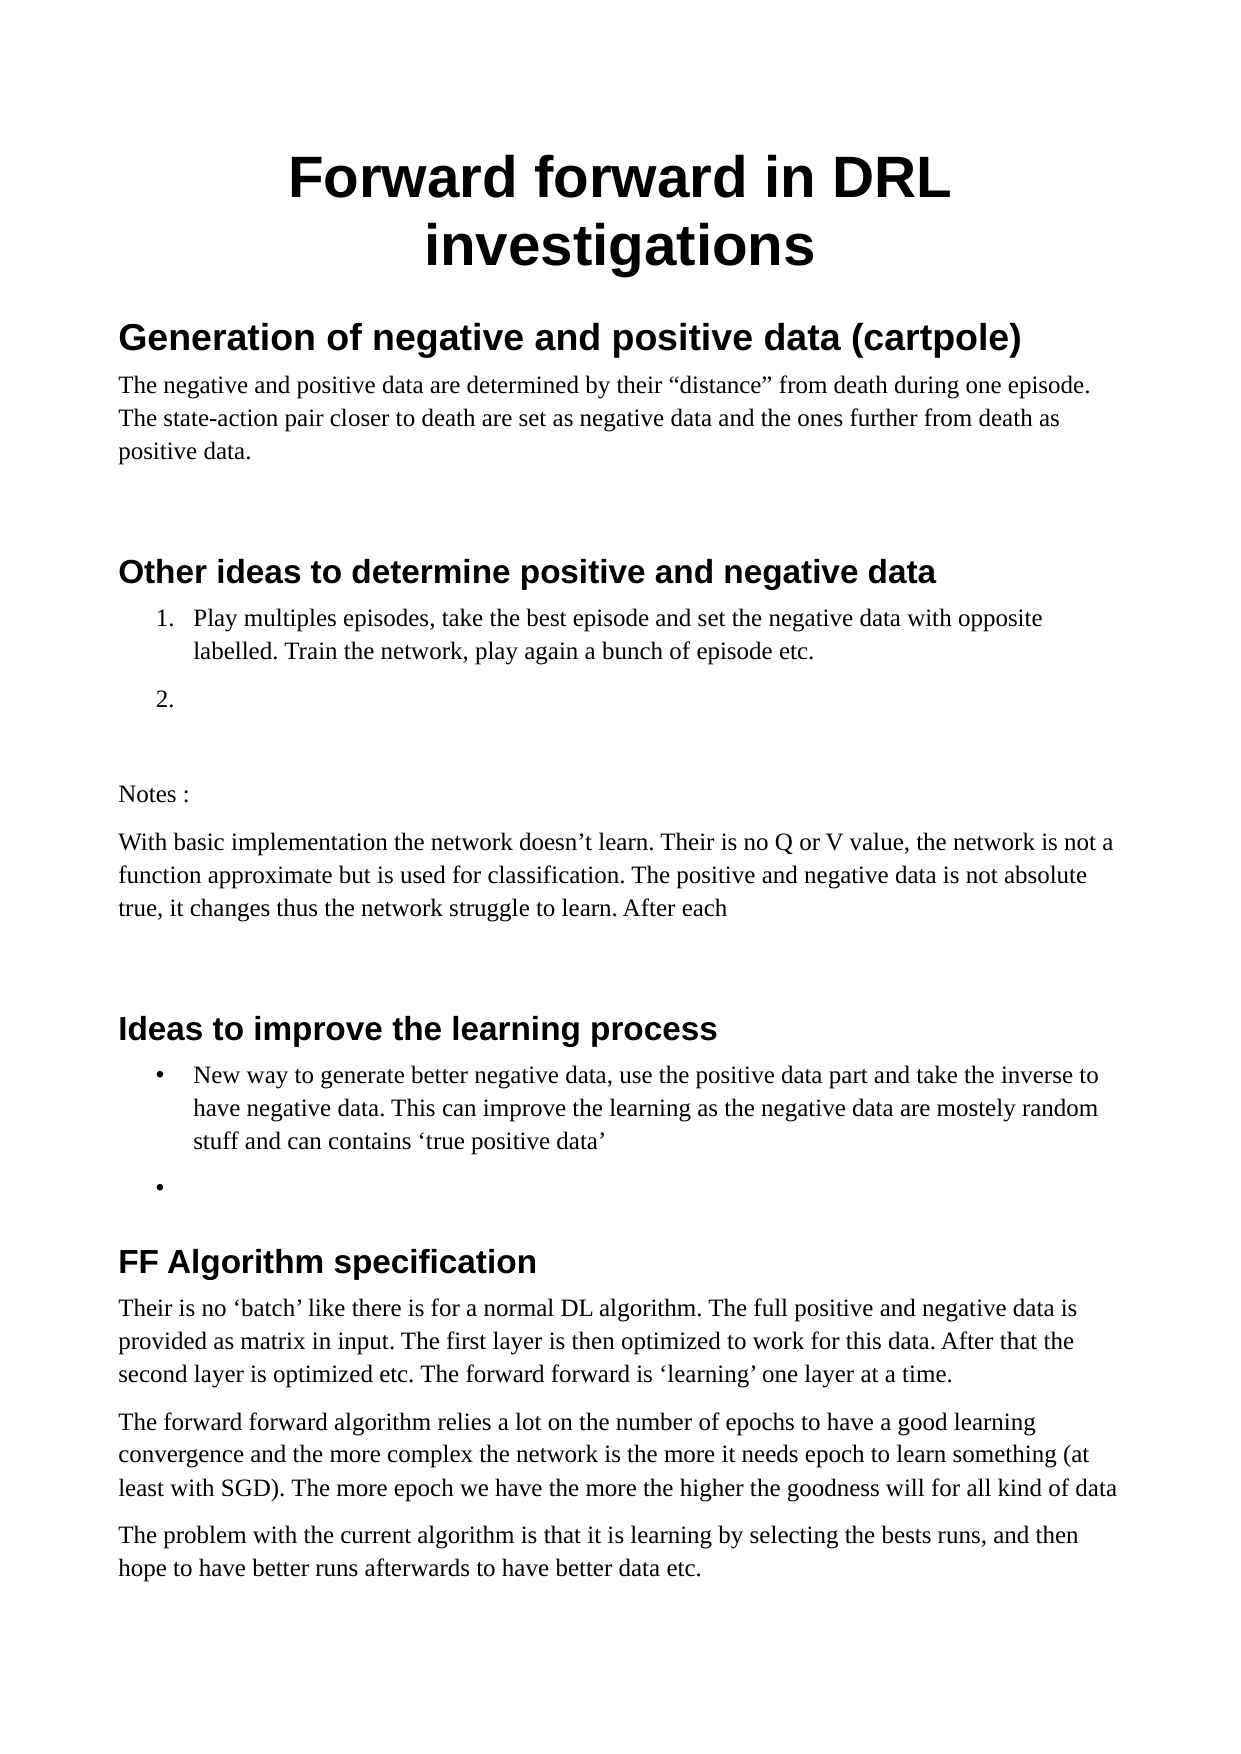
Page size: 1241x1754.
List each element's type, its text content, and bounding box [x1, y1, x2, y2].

subtitle Ideas to improve the learning process [118, 1009, 1122, 1047]
subtitle Generation of negative and positive data (cartpole) [118, 315, 1122, 358]
subtitle Other ideas to determine positive and negative data [118, 552, 1122, 591]
title Forward forward in DRL investigations [118, 143, 1122, 277]
text Notes : [118, 779, 1122, 808]
subtitle FF Algorithm specification [118, 1242, 1122, 1280]
text With basic implementation the network doesn’t learn. Their is no Q or V value, the network is not a function approximate but is used for classification. The positive and negative data is not absolute true, it changes thus the network struggle to learn. After each [118, 827, 1122, 922]
list New way to generate better negative data, use the positive data part and take the inverse to have negative data. This can improve the learning as the negative data are mostely random stuff and can contains ‘true positive data’ [156, 1060, 1122, 1155]
text The problem with the current algorithm is that it is learning by selecting the bests runs, and then hope to have better runs afterwards to have better data etc. [118, 1520, 1122, 1582]
text The negative and positive data are determined by their “distance” from death during one episode. The state-action pair closer to death are set as negative data and the ones further from death as positive data. [118, 370, 1122, 465]
text Their is no ‘batch’ like there is for a normal DL algorithm. The full positive and negative data is provided as matrix in input. The first layer is then optimized to work for this data. After that the second layer is optimized etc. The forward forward is ‘learning’ one layer at a time. [118, 1293, 1122, 1388]
text The forward forward algorithm relies a lot on the number of epochs to have a good learning convergence and the more complex the network is the more it needs epoch to learn something (at least with SGD). The more epoch we have the more the higher the goodness will for all kind of data [118, 1407, 1122, 1501]
list Play multiples episodes, take the best episode and set the negative data with opposite labelled. Train the network, play again a bunch of episode etc. [156, 603, 1122, 665]
